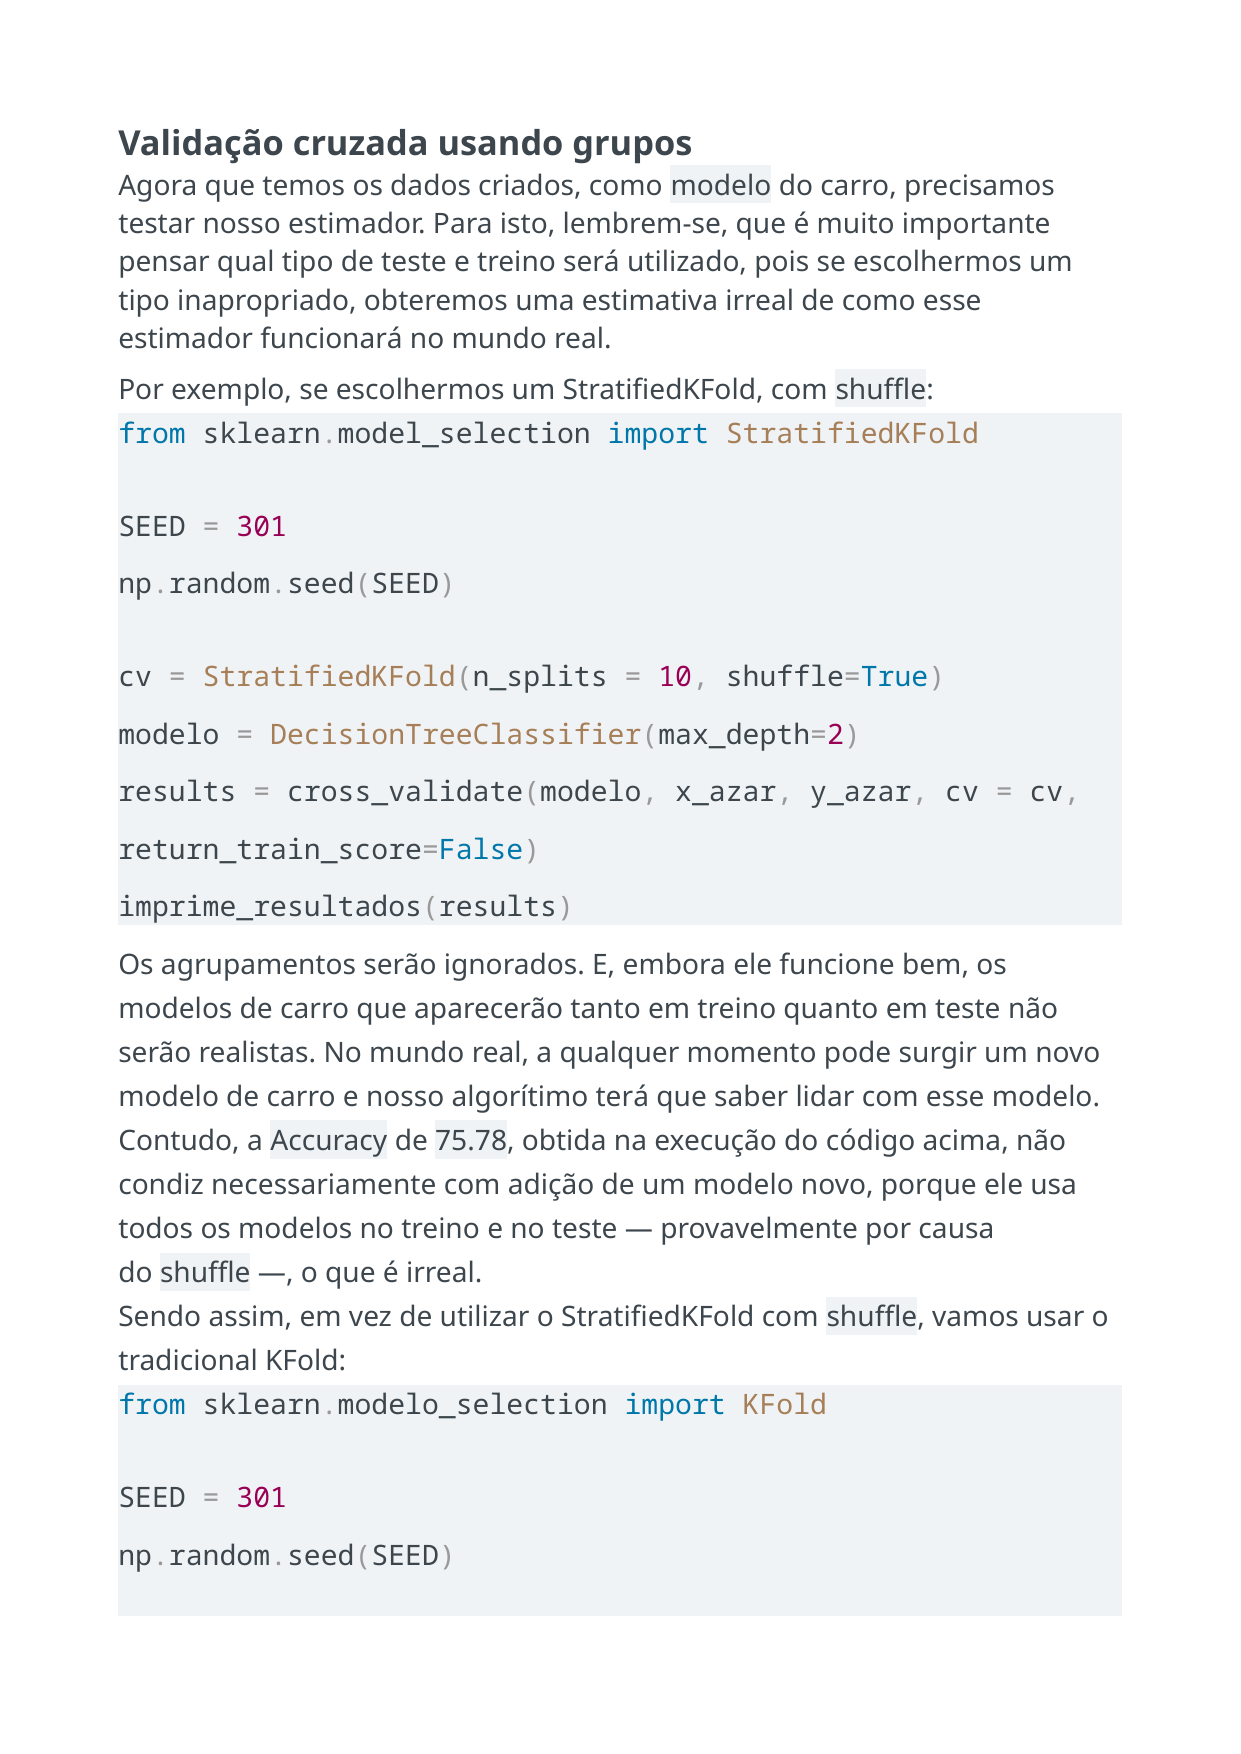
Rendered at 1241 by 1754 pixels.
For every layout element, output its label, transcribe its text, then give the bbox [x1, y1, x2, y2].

subtitle Validação cruzada usando grupos Agora que temos os dados criados, como modelo do carro, precisamos testar nosso estimador. Para isto, lembrem-se, que é muito importante pensar qual tipo de teste e treino será utilizado, pois se escolhermos um tipo inapropriado, obteremos uma estimativa irreal de como esse estimador funcionará no mundo real. [118, 118, 1122, 357]
text Os agrupamentos serão ignorados. E, embora ele funcione bem, os modelos de carro que aparecerão tanto em treino quanto em teste não serão realistas. No mundo real, a qualquer momento pode surgir um novo modelo de carro e nosso algorítimo terá que saber lidar com esse modelo. Contudo, a Accuracy de 75.78, obtida na execução do código acima, não condiz necessariamente com adição de um modelo novo, porque ele usa todos os modelos no treino e no teste — provavelmente por causa do shuffle —, o que é irreal. [118, 944, 1122, 1291]
text cv = StratifiedKFold(n_splits = 10, shuffle=True) [118, 657, 1122, 695]
text results = cross_validate(modelo, x_azar, y_azar, cv = cv, return_train_score=False) [118, 772, 1122, 867]
text from sklearn.modelo_selection import KFold [118, 1385, 1122, 1423]
text np.random.seed(SEED) [118, 564, 1122, 602]
text imprime_resultados(results) [118, 887, 1122, 925]
text Por exemplo, se escolhermos um StratifiedKFold, com shuffle: [118, 369, 1122, 407]
text modelo = DecisionTreeClassifier(max_depth=2) [118, 714, 1122, 752]
text SEED = 301 [118, 1478, 1122, 1516]
text np.random.seed(SEED) [118, 1535, 1122, 1573]
text Sendo assim, em vez de utilizar o StratifiedKFold com shuffle, vamos usar o tradicional KFold: [118, 1297, 1122, 1379]
text from sklearn.model_selection import StratifiedKFold [118, 413, 1122, 452]
text SEED = 301 [118, 506, 1122, 544]
